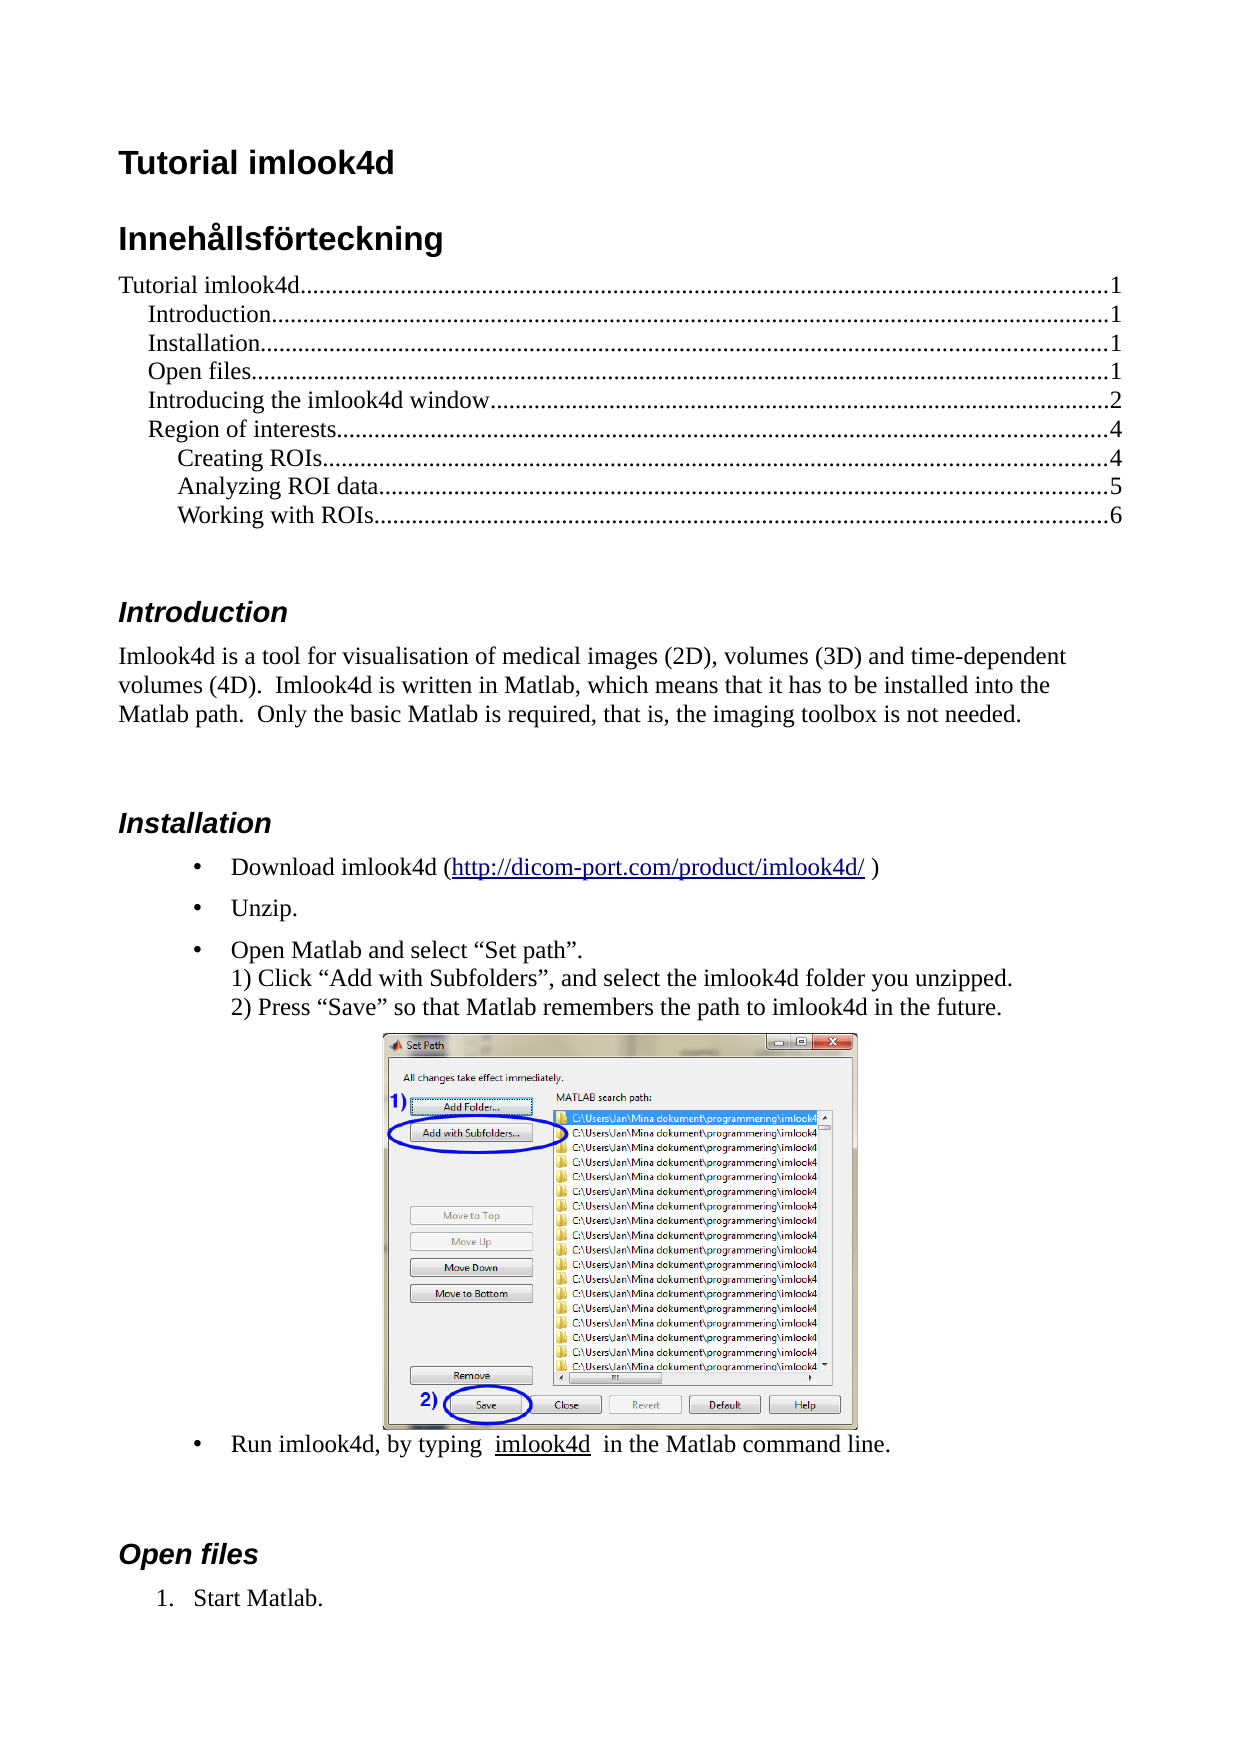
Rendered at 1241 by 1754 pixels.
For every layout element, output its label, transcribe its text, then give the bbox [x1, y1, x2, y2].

list Unzip. [193, 893, 1122, 922]
list Start Matlab. [156, 1583, 1122, 1612]
text Installation 1 [148, 328, 1122, 356]
text Region of interests 4 [148, 414, 1122, 443]
subtitle Tutorial imlook4d [118, 143, 1122, 182]
text Tutorial imlook4d 1 [118, 270, 1122, 299]
list Download imlook4d (http://dicom-port.com/product/imlook4d/ ) [193, 852, 1122, 881]
text Introduction 1 [148, 299, 1122, 328]
text Imlook4d is a tool for visualisation of medical images (2D), volumes (3D) and time-dependent volumes (4D). Imlook4d is written in Matlab, which means that it has to be installed into the Matlab path. Only the basic Matlab is required, that is, the imaging toolbox is not needed. [118, 641, 1122, 727]
subtitle Installation [118, 806, 1122, 840]
text Introducing the imlook4d window 2 [148, 385, 1122, 414]
subtitle Open files [118, 1537, 1122, 1570]
subtitle Innehållsförteckning [118, 219, 1122, 258]
list Run imlook4d, by typing imlook4d in the Matlab command line. [193, 1033, 1122, 1458]
text Analyzing ROI data 5 [177, 471, 1122, 500]
picture [382, 1033, 858, 1430]
text Creating ROIs 4 [177, 443, 1122, 471]
list Open Matlab and select “Set path”. 1) Click “Add with Subfolders”, and select the imlook4d folder you unzipped. 2) Press “Save” so that Matlab remembers the path to imlook4d in the future. [193, 935, 1122, 1021]
subtitle Introduction [118, 595, 1122, 629]
text Open files 1 [148, 356, 1122, 385]
text Working with ROIs 6 [177, 500, 1122, 529]
